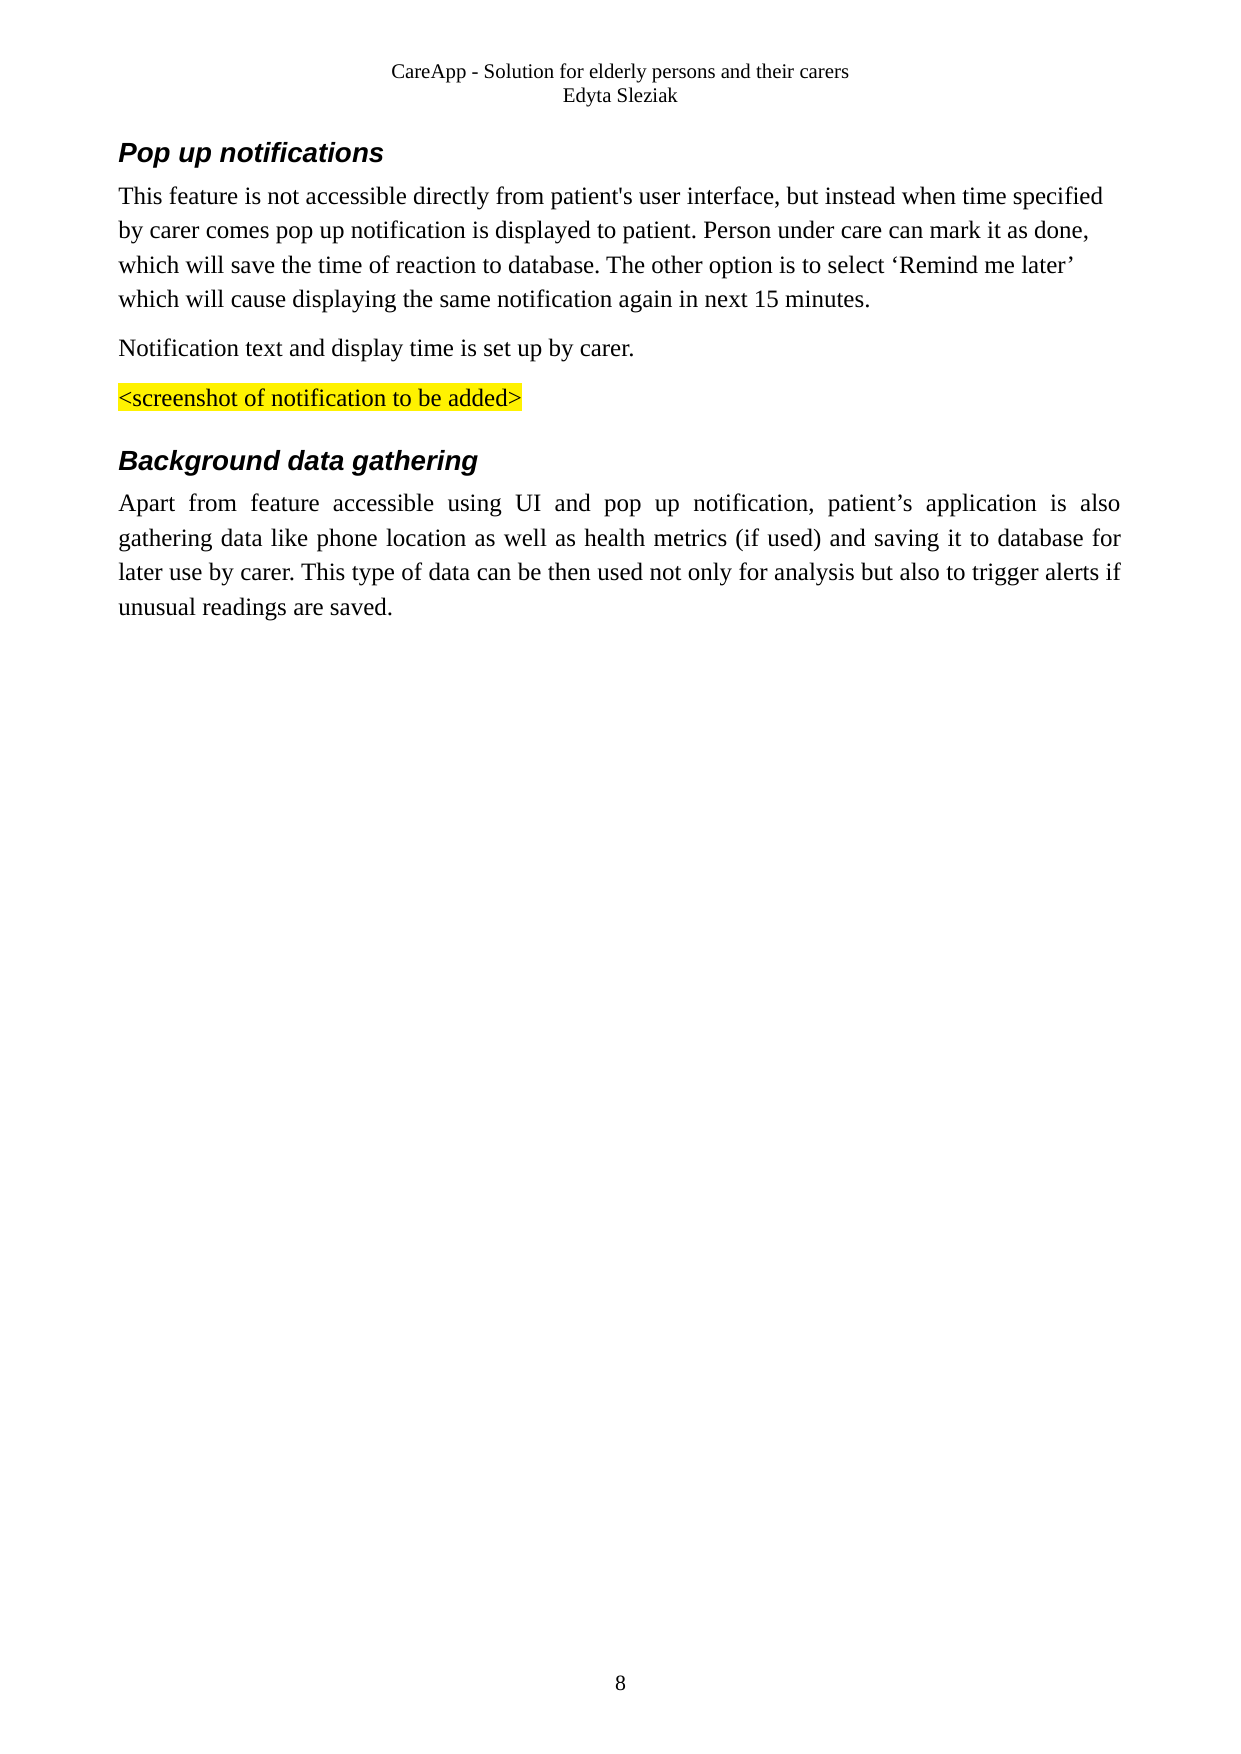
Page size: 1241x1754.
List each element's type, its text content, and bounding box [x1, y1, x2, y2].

subtitle Pop up notifications [118, 137, 1122, 168]
text <screenshot of notification to be added> [118, 383, 1122, 411]
text Apart from feature accessible using UI and pop up notification, patient’s application is also gathering data like phone location as well as health metrics (if used) and saving it to database for later use by carer. This type of data can be then used not only for analysis but also to trigger alerts if unusual readings are saved. [118, 488, 1122, 621]
text This feature is not accessible directly from patient's user interface, but instead when time specified by carer comes pop up notification is displayed to patient. Person under care can mark it as done, which will save the time of reaction to database. The other option is to select ‘Remind me later’ which will cause displaying the same notification again in next 15 minutes. [118, 181, 1122, 313]
subtitle Background data gathering [118, 444, 1122, 476]
text Notification text and display time is set up by carer. [118, 333, 1122, 362]
